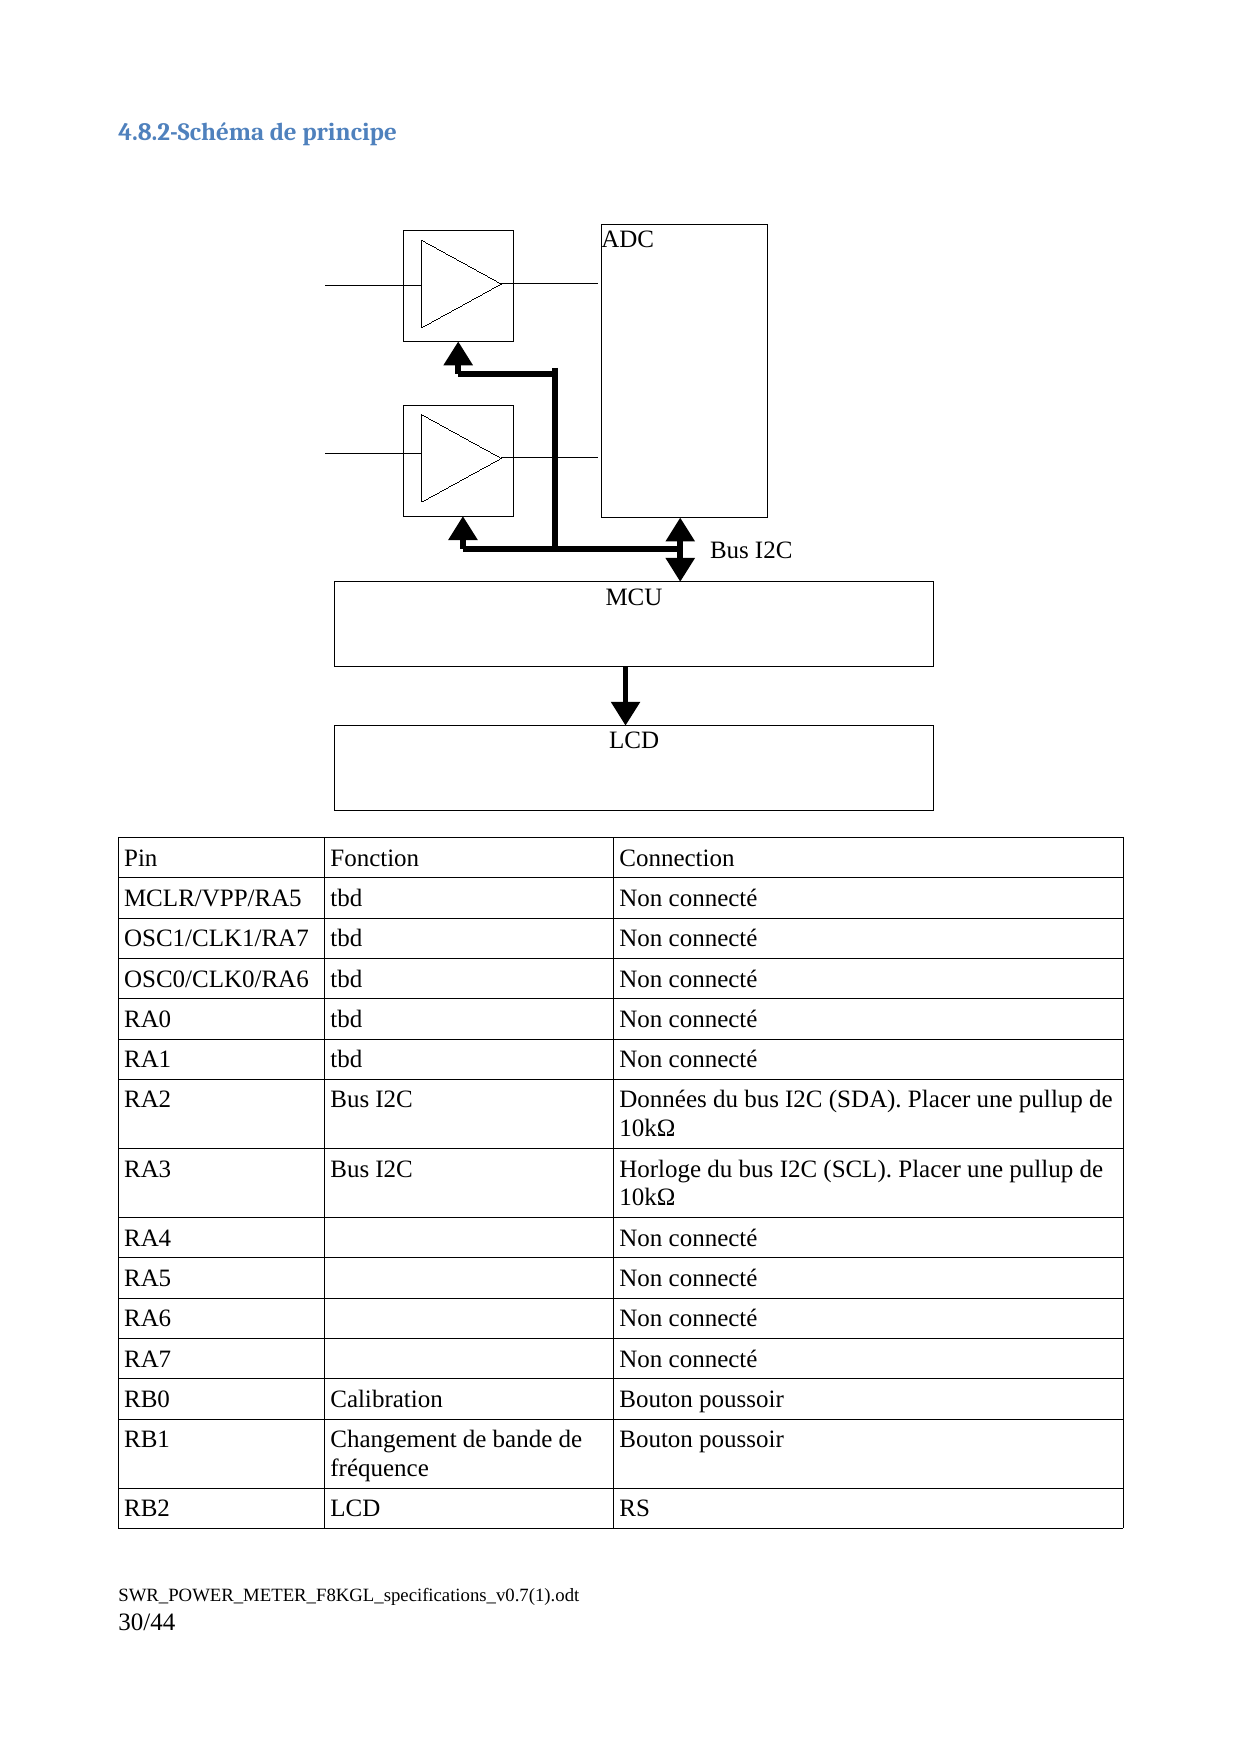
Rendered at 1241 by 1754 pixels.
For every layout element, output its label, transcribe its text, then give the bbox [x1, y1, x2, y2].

table_cell Non connecté [614, 1339, 1123, 1378]
table_cell RA5 [119, 1258, 324, 1297]
table_cell tbd [325, 1040, 613, 1079]
subtitle 4.8.2-Schéma de principe [118, 118, 1122, 147]
table_cell Non connecté [614, 919, 1123, 958]
table_header Fonction [325, 838, 613, 877]
table_cell LCD [325, 1489, 613, 1528]
table_cell RS [614, 1489, 1123, 1528]
table_cell Non connecté [614, 999, 1123, 1038]
table_cell RB0 [119, 1379, 324, 1418]
table_cell [325, 1218, 613, 1257]
table_cell tbd [325, 959, 613, 998]
table_header Connection [614, 838, 1123, 877]
table_cell OSC0/CLK0/RA6 [119, 959, 324, 998]
table_cell Non connecté [614, 1258, 1123, 1297]
table_cell tbd [325, 999, 613, 1038]
table_cell RA6 [119, 1299, 324, 1338]
table_cell [325, 1299, 613, 1338]
table_cell OSC1/CLK1/RA7 [119, 919, 324, 958]
table_cell Non connecté [614, 959, 1123, 998]
table_cell Données du bus I2C (SDA). Placer une pullup de 10kΩ [614, 1080, 1123, 1148]
table_cell RA1 [119, 1040, 324, 1079]
table_cell RA4 [119, 1218, 324, 1257]
table_cell RA2 [119, 1080, 324, 1148]
table_cell Non connecté [614, 878, 1123, 917]
table_cell [325, 1339, 613, 1378]
table_cell Calibration [325, 1379, 613, 1418]
table_cell Non connecté [614, 1040, 1123, 1079]
table_cell Non connecté [614, 1218, 1123, 1257]
table_cell tbd [325, 878, 613, 917]
table_cell RB2 [119, 1489, 324, 1528]
table_cell Horloge du bus I2C (SCL). Placer une pullup de 10kΩ [614, 1149, 1123, 1217]
table_cell Bouton poussoir [614, 1420, 1123, 1487]
table_cell tbd [325, 919, 613, 958]
table_cell Bouton poussoir [614, 1379, 1123, 1418]
table_header Pin [119, 838, 324, 877]
table_cell RA7 [119, 1339, 324, 1378]
table_cell Changement de bande de fréquence [325, 1420, 613, 1487]
table_cell Bus I2C [325, 1080, 613, 1148]
table_cell MCLR/VPP/RA5 [119, 878, 324, 917]
table_cell RA3 [119, 1149, 324, 1217]
table_cell Bus I2C [325, 1149, 613, 1217]
table_cell [325, 1258, 613, 1297]
table_cell Non connecté [614, 1299, 1123, 1338]
table_cell RB1 [119, 1420, 324, 1487]
table_cell RA0 [119, 999, 324, 1038]
